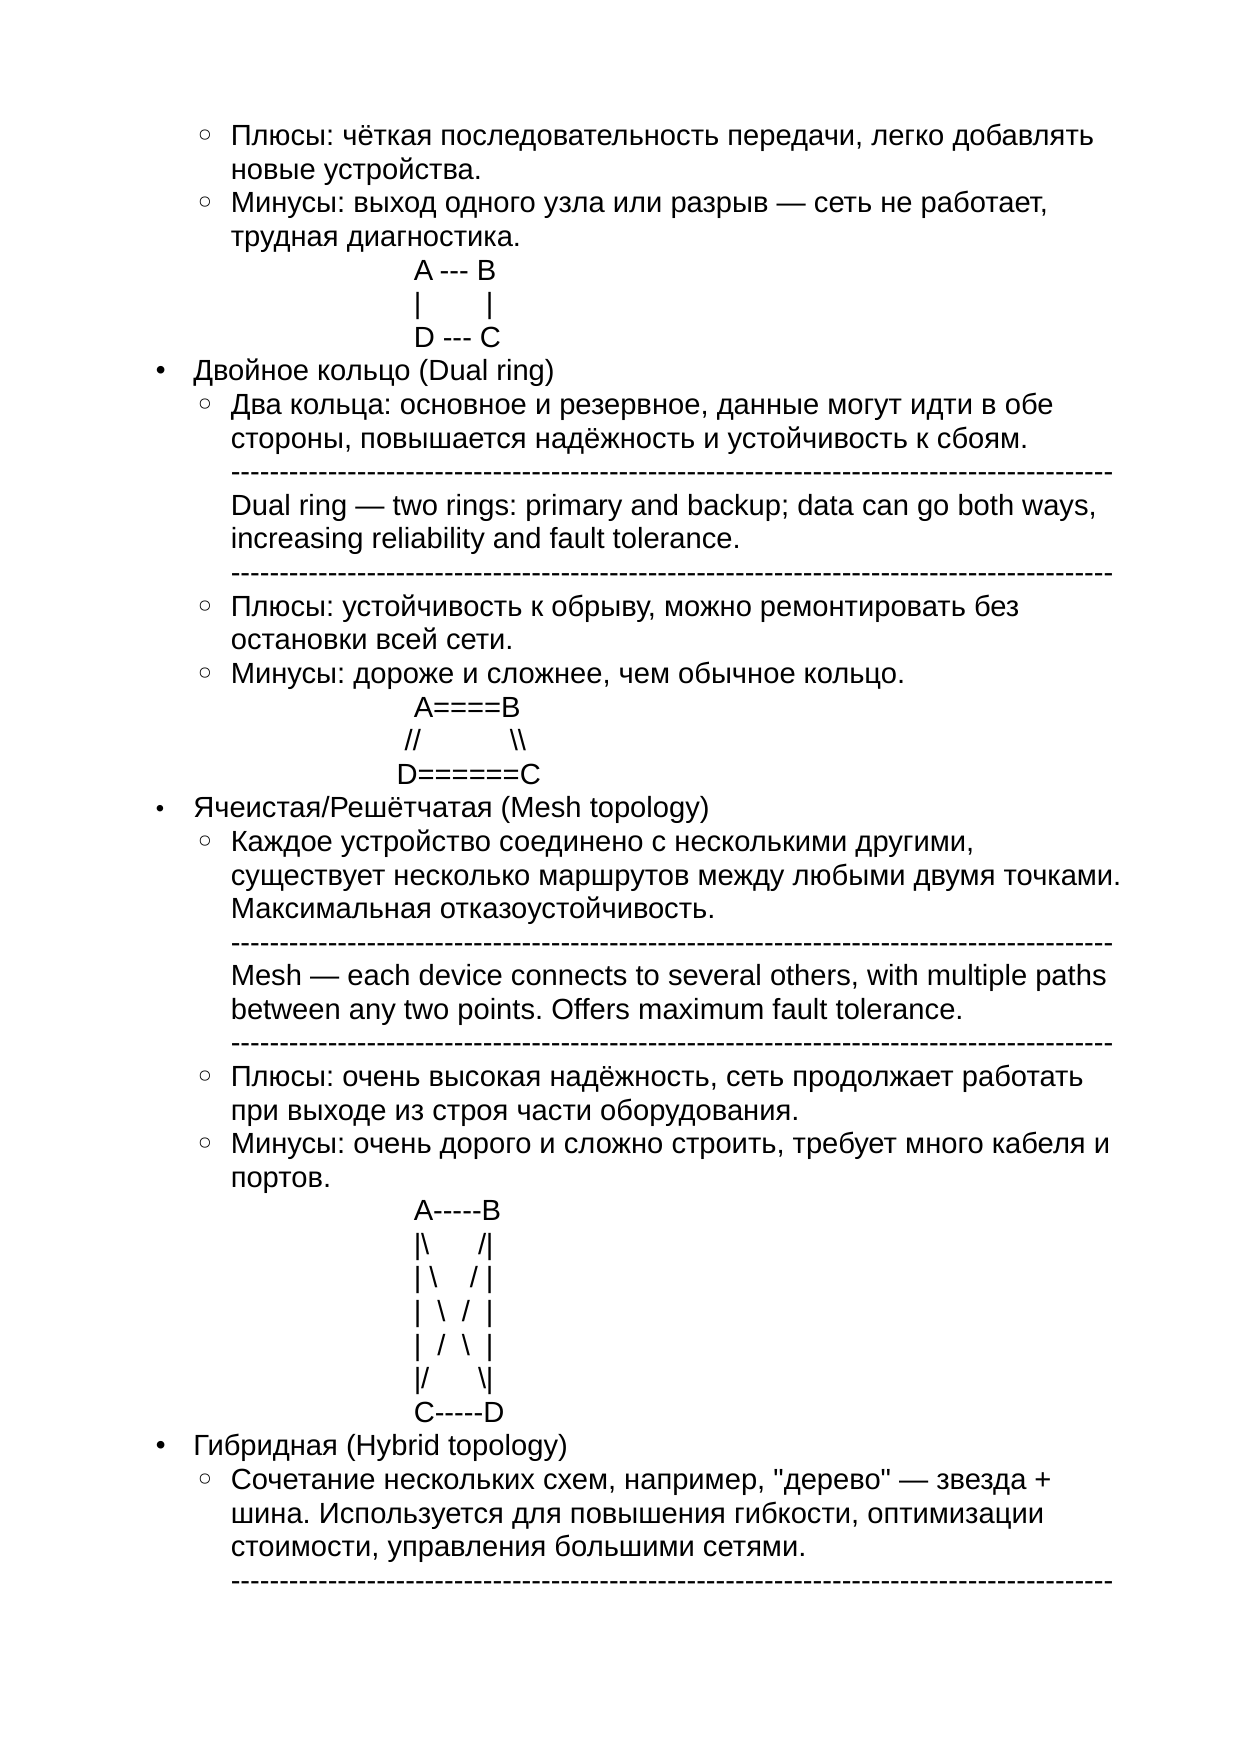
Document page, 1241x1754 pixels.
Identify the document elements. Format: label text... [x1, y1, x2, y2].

list ------------------------------------------------------------------------------------------- [193, 1025, 1122, 1059]
list -------------------------------------------------------------------------------------------Dual ring — two rings: primary and backup; data can go both ways, increasing reliability and fault tolerance. [193, 454, 1122, 555]
text |\ /| [118, 1227, 1122, 1260]
text A --- B [118, 253, 1122, 286]
text A====B [118, 689, 1122, 723]
list Каждое устройство соединено с несколькими другими, существует несколько маршрутов между любыми двумя точками. Максимальная отказоустойчивость. [193, 824, 1122, 924]
text D --- C [118, 320, 1122, 353]
text | \ / | [118, 1260, 1122, 1294]
list Плюсы: очень высокая надёжность, сеть продолжает работать при выходе из строя части оборудования. [193, 1059, 1122, 1126]
list Минусы: очень дорого и сложно строить, требует много кабеля и портов. [193, 1126, 1122, 1193]
list ------------------------------------------------------------------------------------------- [193, 555, 1122, 588]
list Минусы: выход одного узла или разрыв — сеть не работает, трудная диагностика. [193, 185, 1122, 253]
list Двойное кольцо (Dual ring) [156, 353, 1122, 387]
text // \\ [118, 723, 1122, 757]
text | \ / | [118, 1294, 1122, 1327]
list ------------------------------------------------------------------------------------------- [193, 1563, 1122, 1596]
list Минусы: дороже и сложнее, чем обычное кольцо. [193, 656, 1122, 689]
list Плюсы: устойчивость к обрыву, можно ремонтировать без остановки всей сети. [193, 588, 1122, 656]
list Сочетание нескольких схем, например, "дерево" — звезда + шина. Используется для повышения гибкости, оптимизации стоимости, управления большими сетями. [193, 1462, 1122, 1563]
text C-----D [118, 1394, 1122, 1428]
list Гибридная (Hybrid topology) [156, 1428, 1122, 1462]
list -------------------------------------------------------------------------------------------Mesh — each device connects to several others, with multiple paths between any two points. Offers maximum fault tolerance. [193, 924, 1122, 1025]
text |/ \| [118, 1361, 1122, 1394]
list Плюсы: чёткая последовательность передачи, легко добавлять новые устройства. [193, 118, 1122, 185]
text | | [118, 286, 1122, 320]
text D======C [118, 757, 1122, 790]
text A-----B [118, 1193, 1122, 1227]
text | / \ | [118, 1327, 1122, 1361]
list Два кольца: основное и резервное, данные могут идти в обе стороны, повышается надёжность и устойчивость к сбоям. [193, 387, 1122, 454]
list Ячеистая/Решётчатая (Mesh topology) [156, 790, 1122, 824]
